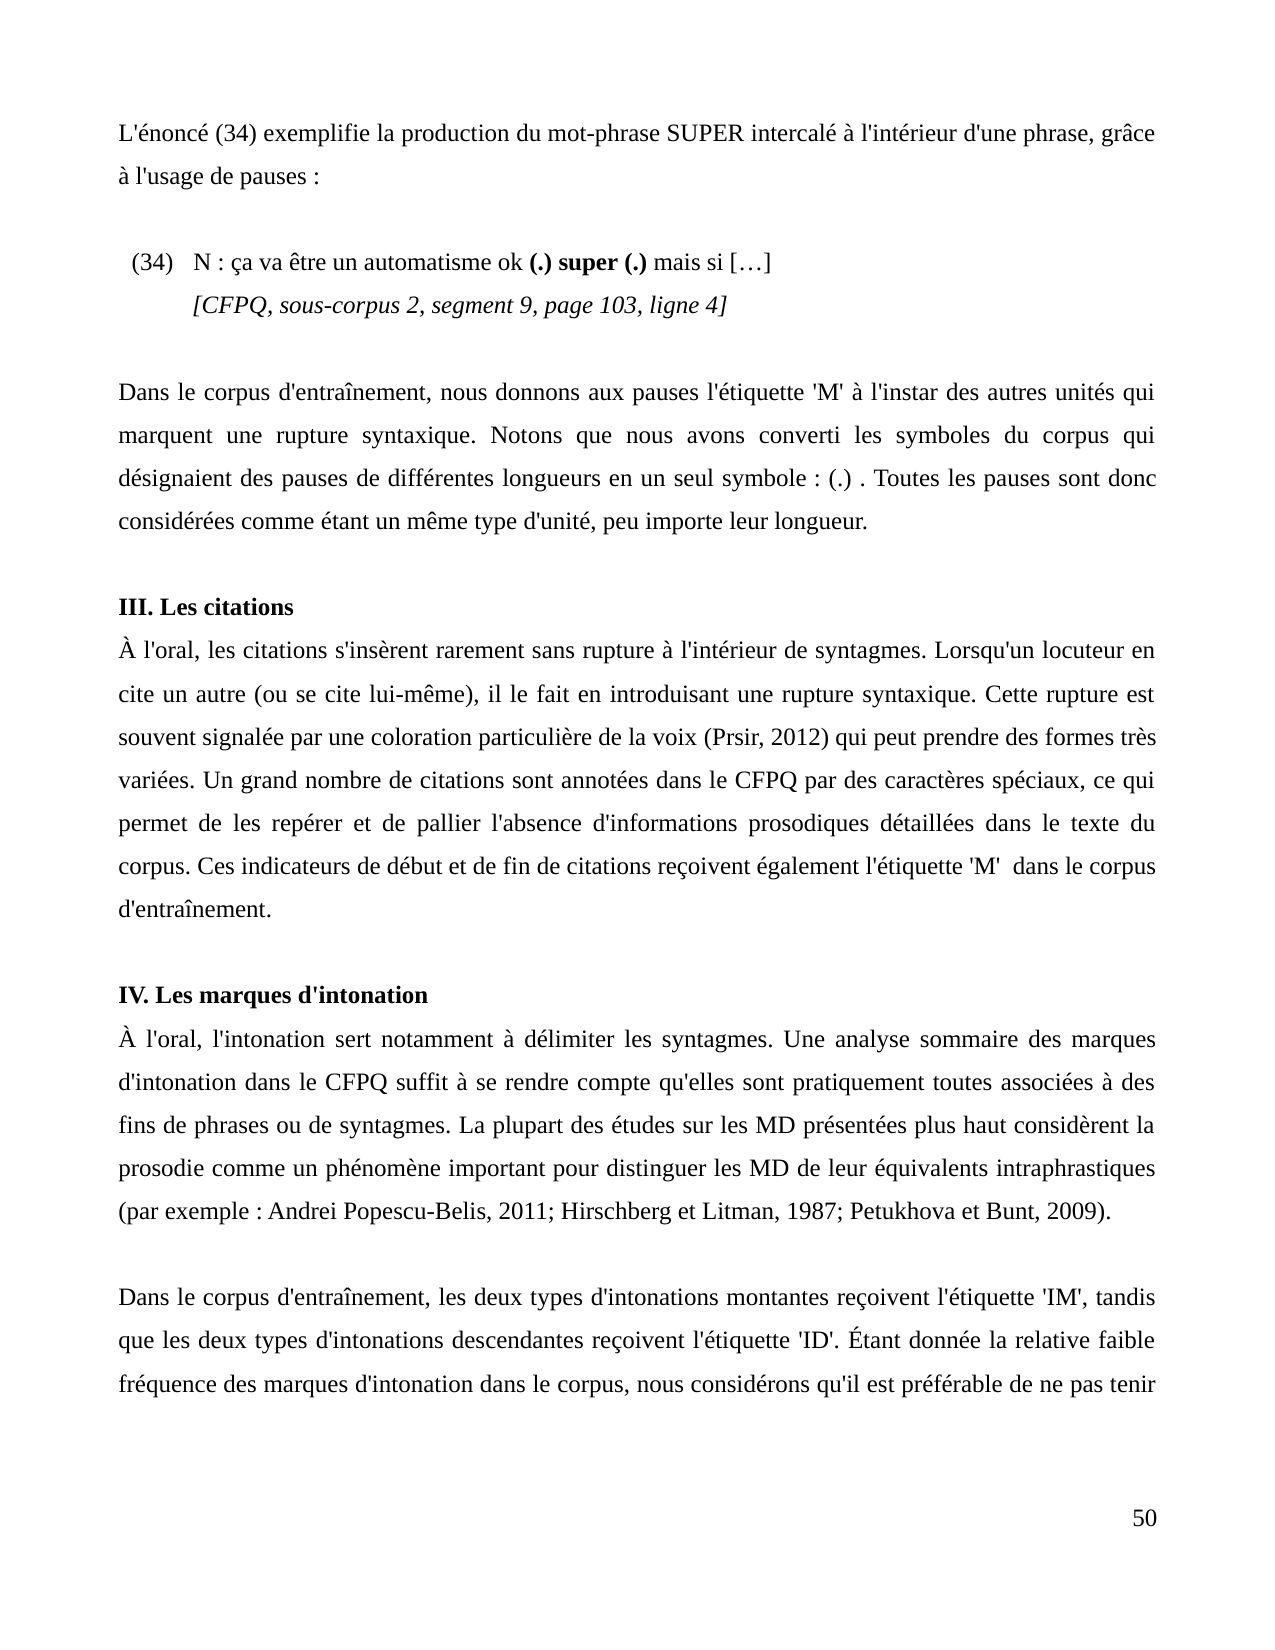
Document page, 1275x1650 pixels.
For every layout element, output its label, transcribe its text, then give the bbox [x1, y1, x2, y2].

text Dans le corpus d'entraînement, nous donnons aux pauses l'étiquette 'M' à l'instar des autres unités qui marquent une rupture syntaxique. Notons que nous avons converti les symboles du corpus qui désignaient des pauses de différentes longueurs en un seul symbole : (.) . Toutes les pauses sont donc considérées comme étant un même type d'unité, peu importe leur longueur. [118, 377, 1157, 535]
text [CFPQ, sous-corpus 2, segment 9, page 103, ligne 4] [131, 291, 1157, 319]
text IV. Les marques d'intonation [118, 981, 1157, 1009]
text Dans le corpus d'entraînement, les deux types d'intonations montantes reçoivent l'étiquette 'IM', tandis que les deux types d'intonations descendantes reçoivent l'étiquette 'ID'. Étant donnée la relative faible fréquence des marques d'intonation dans le corpus, nous considérons qu'il est préférable de ne pas tenir [118, 1282, 1157, 1397]
text (34) N : ça va être un automatisme ok (.) super (.) mais si […] [131, 247, 1157, 276]
text À l'oral, l'intonation sert notamment à délimiter les syntagmes. Une analyse sommaire des marques d'intonation dans le CFPQ suffit à se rendre compte qu'elles sont pratiquement toutes associées à des fins de phrases ou de syntagmes. La plupart des études sur les MD présentées plus haut considèrent la prosodie comme un phénomène important pour distinguer les MD de leur équivalents intraphrastiques (par exemple : Andrei Popescu-Belis, 2011; Hirschberg et Litman, 1987; Petukhova et Bunt, 2009). [118, 1024, 1157, 1225]
text L'énoncé (34) exemplifie la production du mot-phrase SUPER intercalé à l'intérieur d'une phrase, grâce à l'usage de pauses : [118, 118, 1157, 190]
text À l'oral, les citations s'insèrent rarement sans rupture à l'intérieur de syntagmes. Lorsqu'un locuteur en cite un autre (ou se cite lui-même), il le fait en introduisant une rupture syntaxique. Cette rupture est souvent signalée par une coloration particulière de la voix (Prsir, 2012) qui peut prendre des formes très variées. Un grand nombre de citations sont annotées dans le CFPQ par des caractères spéciaux, ce qui permet de les repérer et de pallier l'absence d'informations prosodiques détaillées dans le texte du corpus. Ces indicateurs de début et de fin de citations reçoivent également l'étiquette 'M' dans le corpus d'entraînement. [118, 636, 1157, 923]
text III. Les citations [118, 592, 1157, 621]
